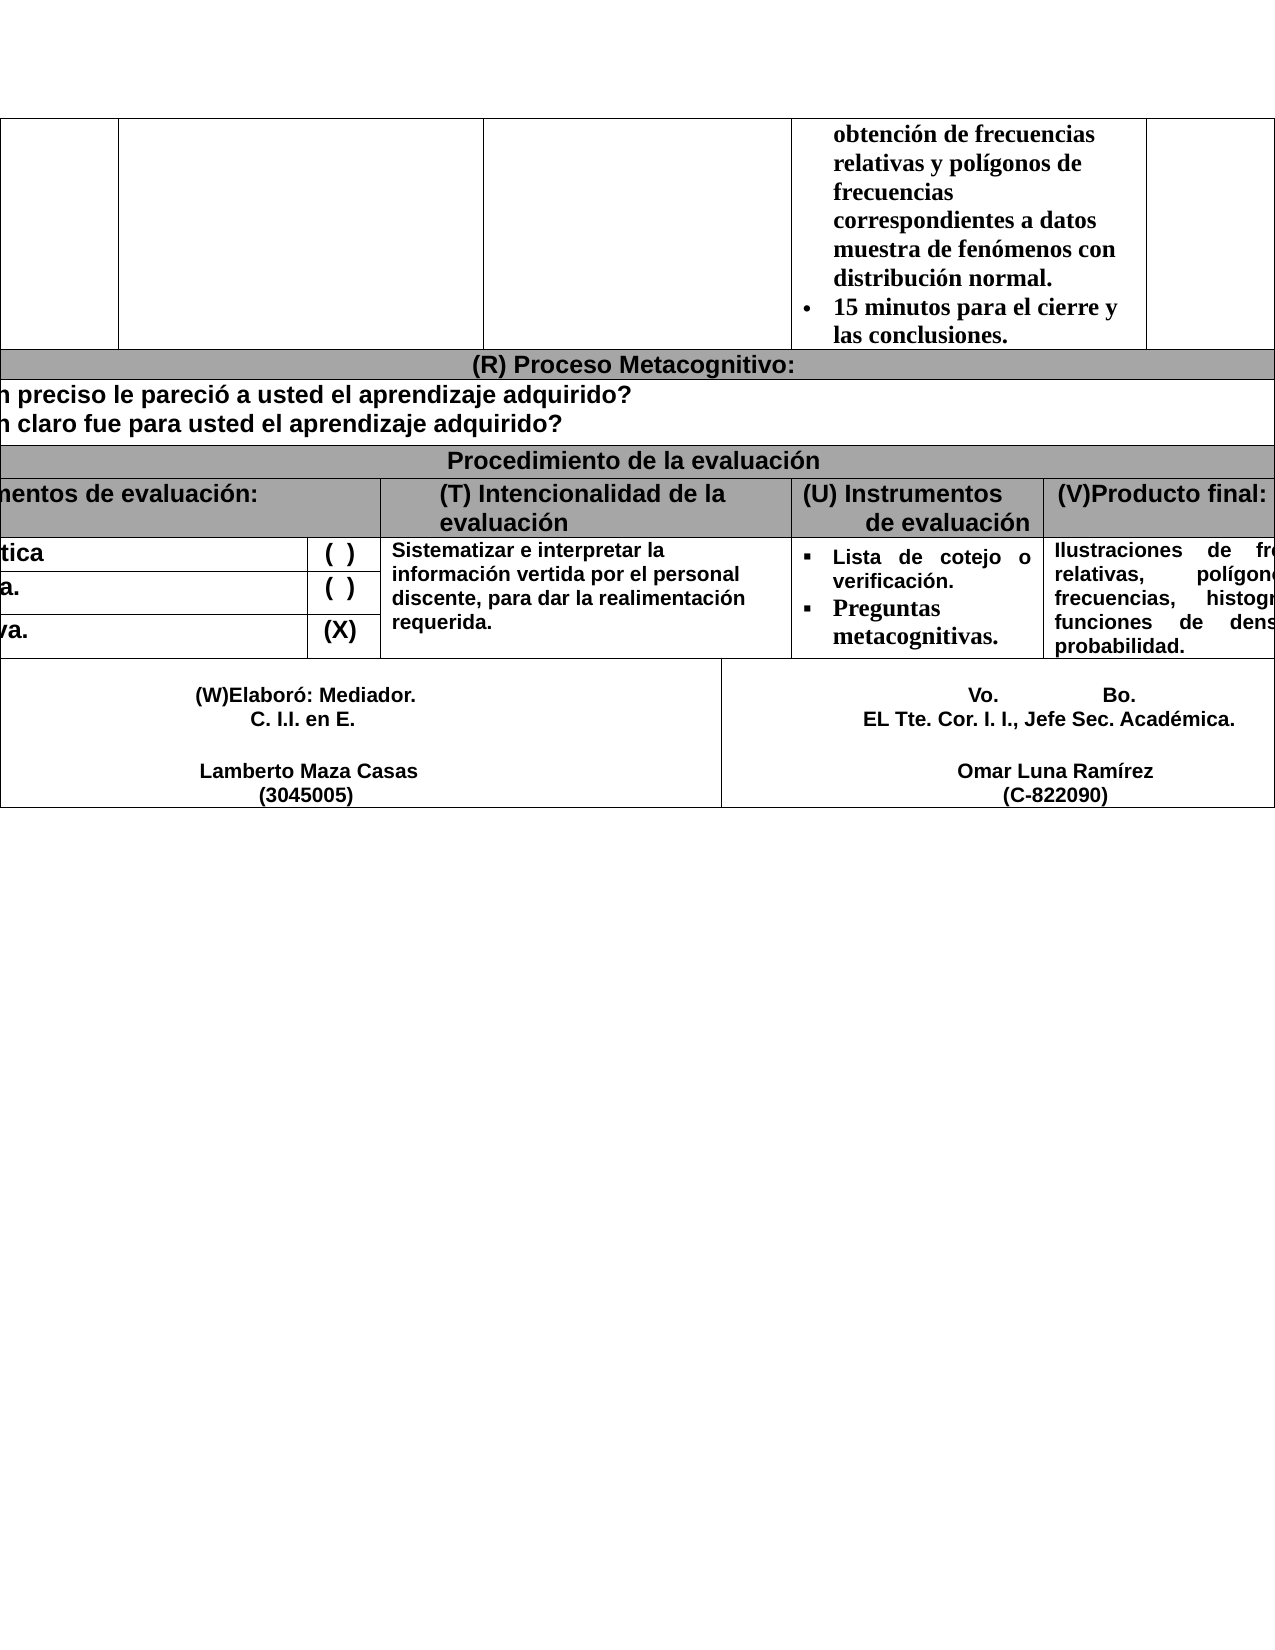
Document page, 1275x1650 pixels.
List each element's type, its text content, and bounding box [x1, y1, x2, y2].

table_cell (S) Momentos de evaluación: [1, 479, 380, 537]
table_cell Método Expositivo. Técnica de Explicación Oral. [1, 119, 118, 349]
table_cell [119, 119, 483, 349]
table_cell ( ) [308, 538, 380, 571]
table_cell (X) [308, 615, 380, 657]
table_cell (W)Elaboró: Mediador. C. I.I. en E. Lamberto Maza Casas (3045005) [1, 659, 721, 807]
table_cell Lista de cotejo o verificación. Preguntas metacognitivas. [792, 538, 1043, 657]
table_cell Ilustraciones de frecuencias relativas, polígonos de frecuencias, histogramas y funciones de densidad de probabilidad. [1044, 538, 1274, 657]
table_cell (T) Intencionalidad de la evaluación [381, 479, 791, 537]
table_cell Sistematizar e interpretar la información vertida por el personal discente, para dar la realimentación requerida. [381, 538, 791, 657]
table_cell (R) Proceso Metacognitivo: [1, 350, 1274, 379]
table_cell Diagnóstica [1, 538, 307, 571]
table_cell (U) Instrumentos de evaluación [792, 479, 1043, 537]
table_cell Formativa. [1, 615, 307, 657]
table_cell Vo. Bo. EL Tte. Cor. I. I., Jefe Sec. Académica. Omar Luna Ramírez (C-822090) [722, 659, 1274, 807]
table_cell Procedimiento de la evaluación [1, 446, 1274, 478]
table_cell Sumativa. [1, 572, 307, 614]
table_cell (V)Producto final: [1044, 479, 1274, 537]
table_cell ¿Qué tan preciso le pareció a usted el aprendizaje adquirido? ¿Qué tan claro fue para usted el aprendizaje adquirido? [1, 380, 1274, 445]
table_cell 120 minutos en total. 20 minutos de receso intercalados 5 minutos de encuadre. 5 minutos para explicar el desarrollo de la dinámica de trabajo. 15 minutos para dar retroalimentación sobre las tareas y evidencias desarrolladas por los discentes en las clases anteriores. 60 minutos para la obtención de frecuencias relativas y polígonos de frecuencias correspondientes a datos muestra de fenómenos con distribución normal. 15 minutos para el cierre y las conclusiones. [792, 119, 1146, 349]
table_cell [1147, 119, 1274, 349]
table_cell ( ) [308, 572, 380, 614]
table_cell [484, 119, 791, 349]
